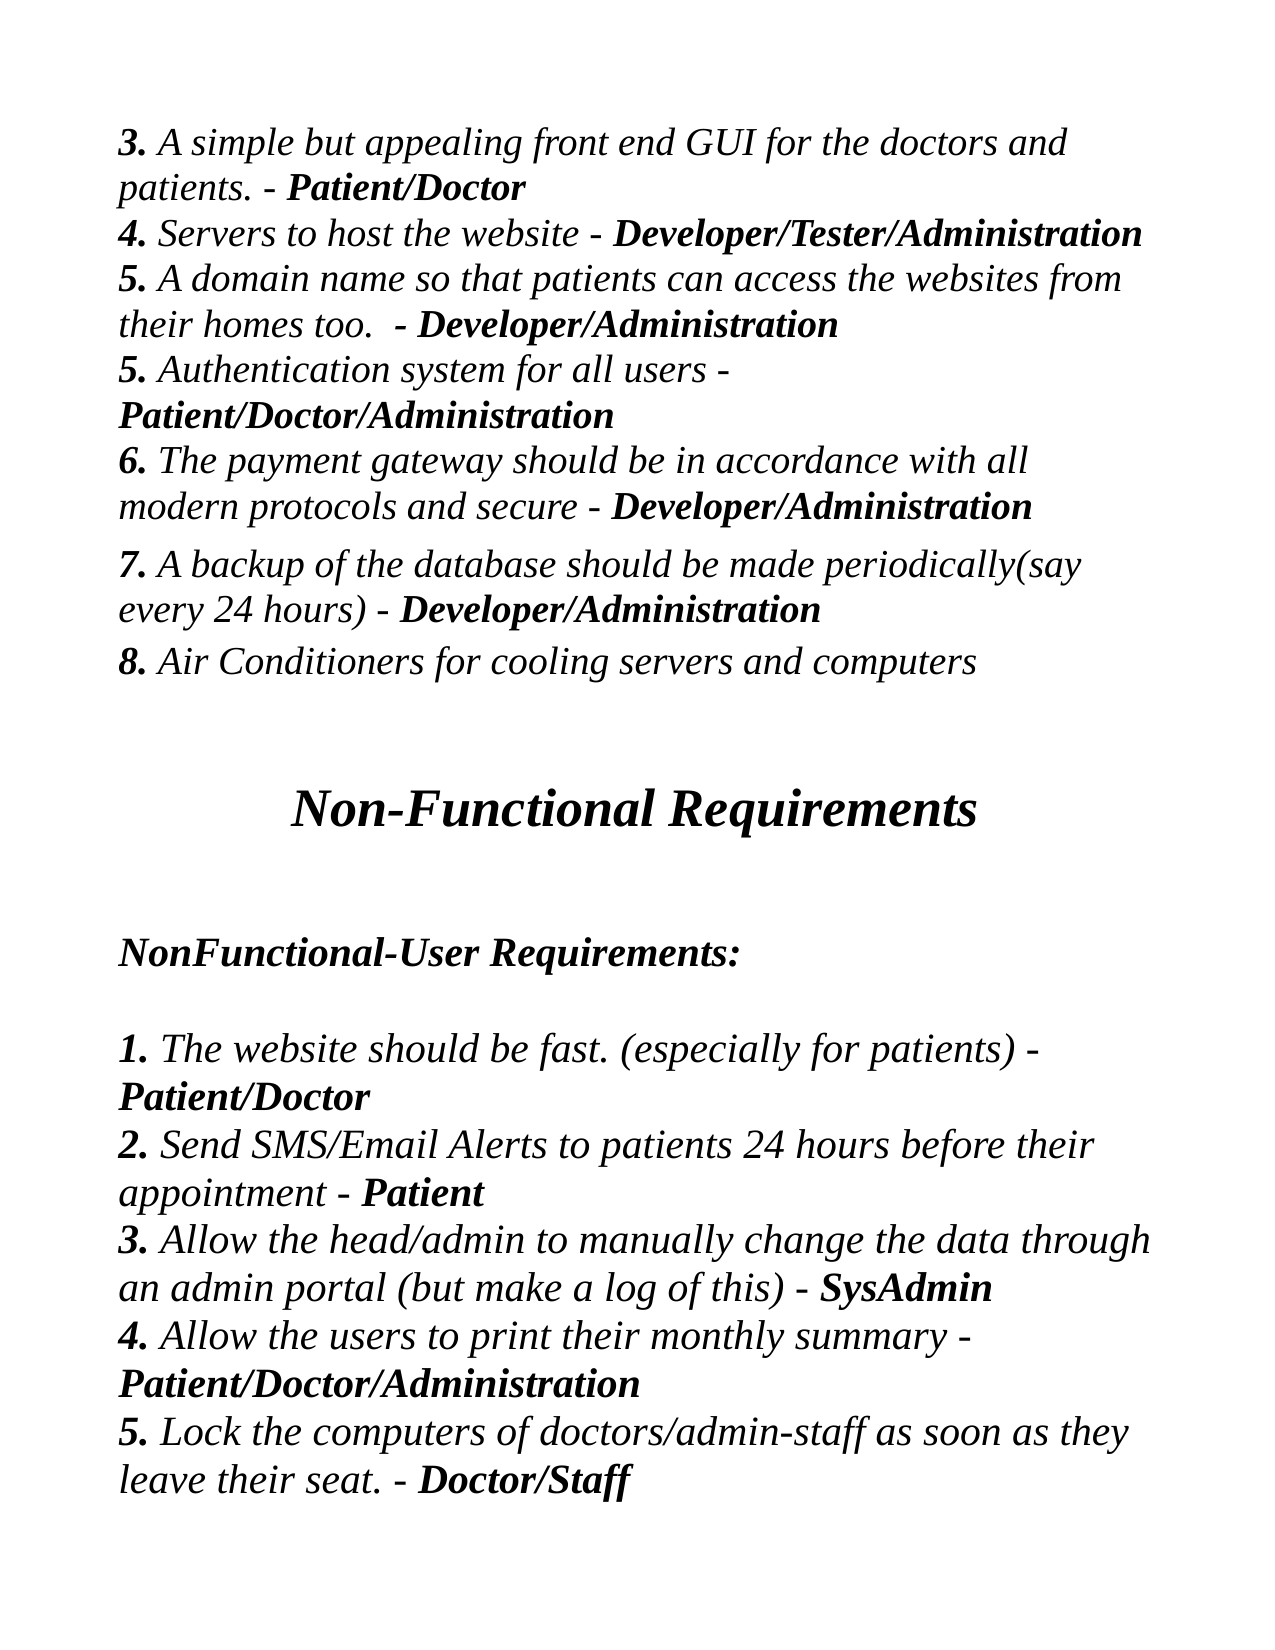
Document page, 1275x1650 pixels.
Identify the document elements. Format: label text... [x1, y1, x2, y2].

text 1. The website should be fast. (especially for patients) - Patient/Doctor [118, 1023, 1157, 1119]
text NonFunctional-User Requirements: [118, 927, 1157, 975]
text 3. A simple but appealing front end GUI for the doctors and patients. - Patient/Doctor [118, 118, 1157, 209]
text 4. Servers to host the website - Developer/Tester/Administration [118, 209, 1157, 255]
text 5. A domain name so that patients can access the websites from their homes too. - Developer/Administration [118, 255, 1157, 346]
text 5. Authentication system for all users - Patient/Doctor/Administration [118, 346, 1157, 437]
subtitle 7. A backup of the database should be made periodically(say every 24 hours) - Developer/Administration [118, 540, 1157, 631]
text Non-Functional Requirements [118, 776, 1157, 838]
text 2. Send SMS/Email Alerts to patients 24 hours before their appointment - Patient [118, 1119, 1157, 1215]
text 8. Air Conditioners for cooling servers and computers [118, 638, 1157, 683]
text 5. Lock the computers of doctors/admin-staff as soon as they leave their seat. - Doctor/Staff [118, 1407, 1157, 1502]
text 4. Allow the users to print their monthly summary - Patient/Doctor/Administration [118, 1311, 1157, 1407]
text 3. Allow the head/admin to manually change the data through an admin portal (but make a log of this) - SysAdmin [118, 1215, 1157, 1311]
text 6. The payment gateway should be in accordance with all modern protocols and secure - Developer/Administration [118, 437, 1157, 528]
